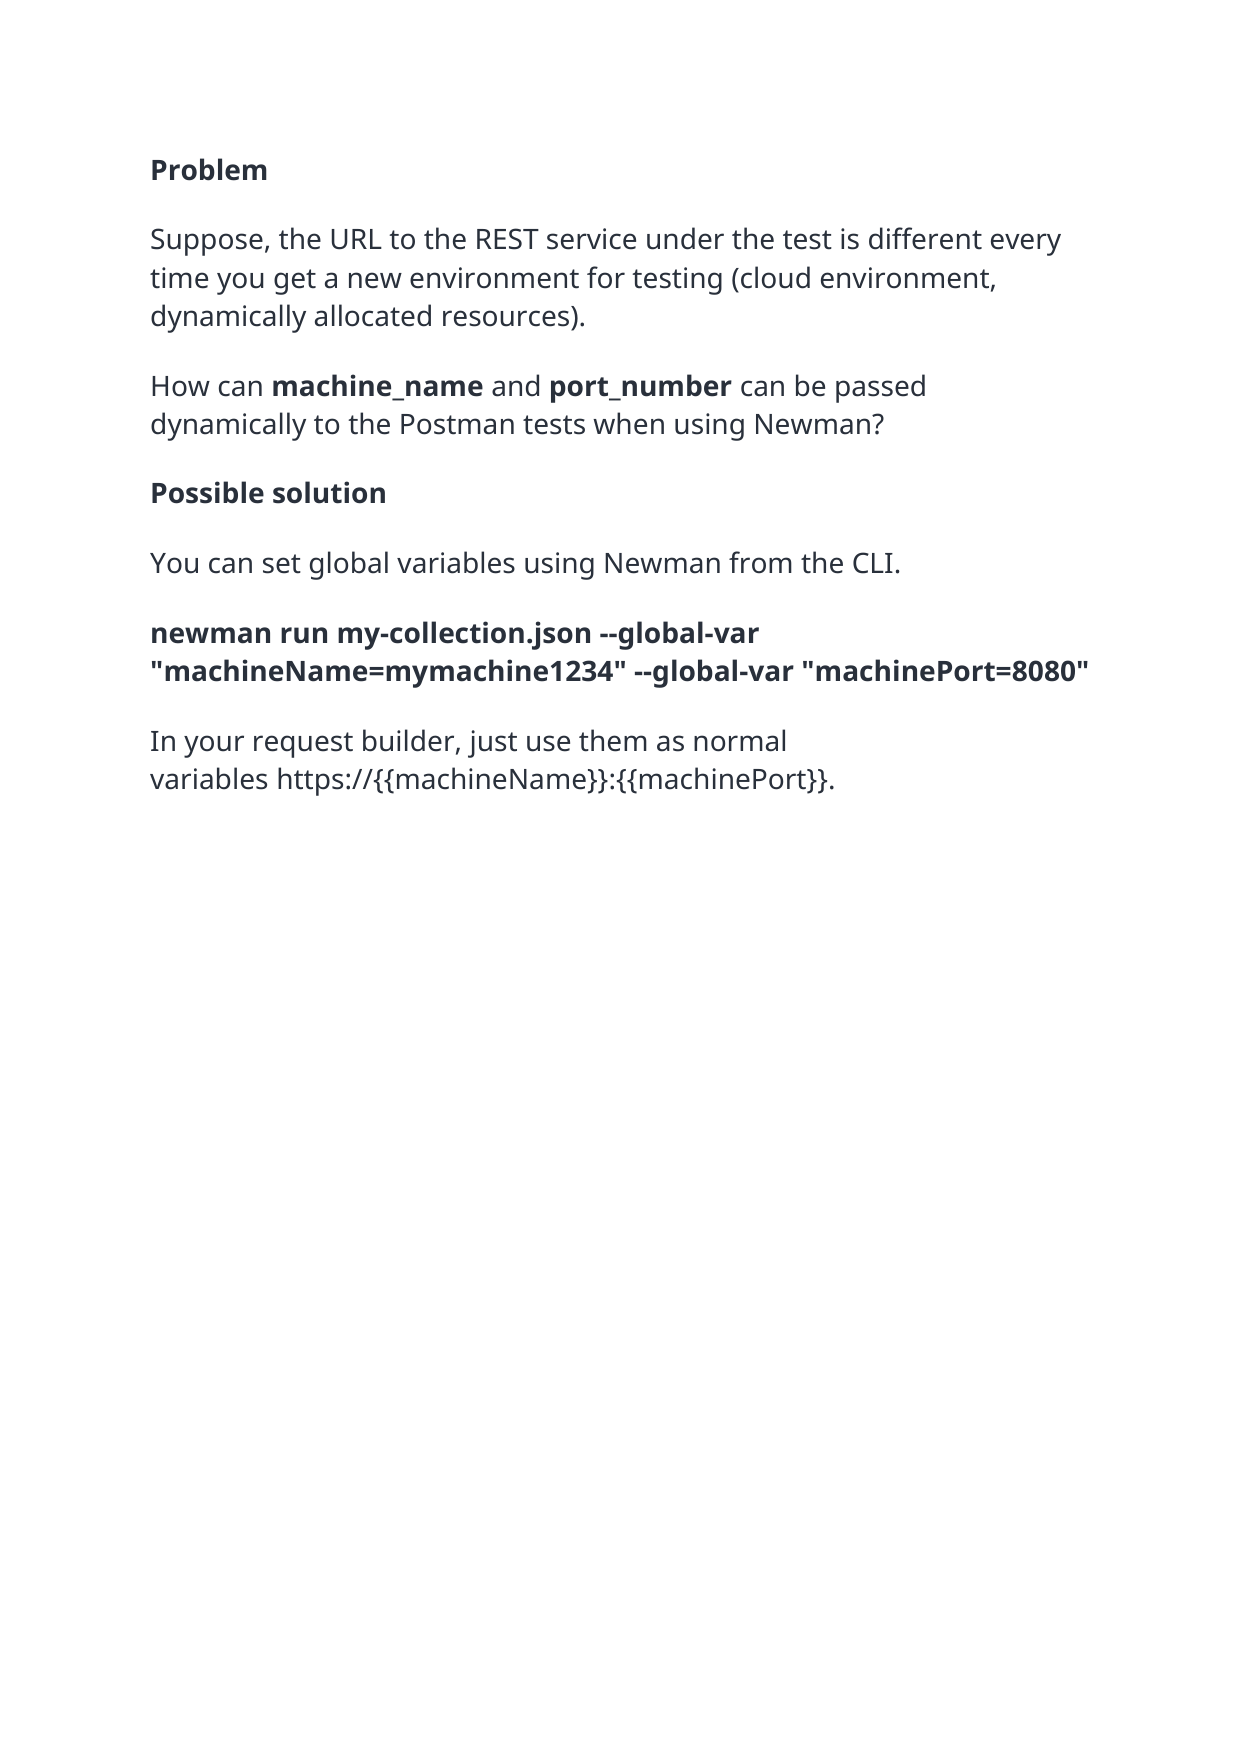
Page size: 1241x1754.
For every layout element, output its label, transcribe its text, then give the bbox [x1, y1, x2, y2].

text How can machine_name and port_number can be passed dynamically to the Postman tests when using Newman? [150, 366, 1090, 442]
text newman run my-collection.json --global-var "machineName=mymachine1234" --global-var "machinePort=8080" [150, 613, 1090, 689]
text Suppose, the URL to the REST service under the test is different every time you get a new environment for testing (cloud environment, dynamically allocated resources). [150, 219, 1090, 334]
text In your request builder, just use them as normal variables https://{‌{machineName}}:{‌{machinePort}}. [150, 721, 1090, 797]
text Possible solution [150, 474, 1090, 512]
text You can set global variables using Newman from the CLI. [150, 543, 1090, 582]
text Problem [150, 150, 1090, 188]
